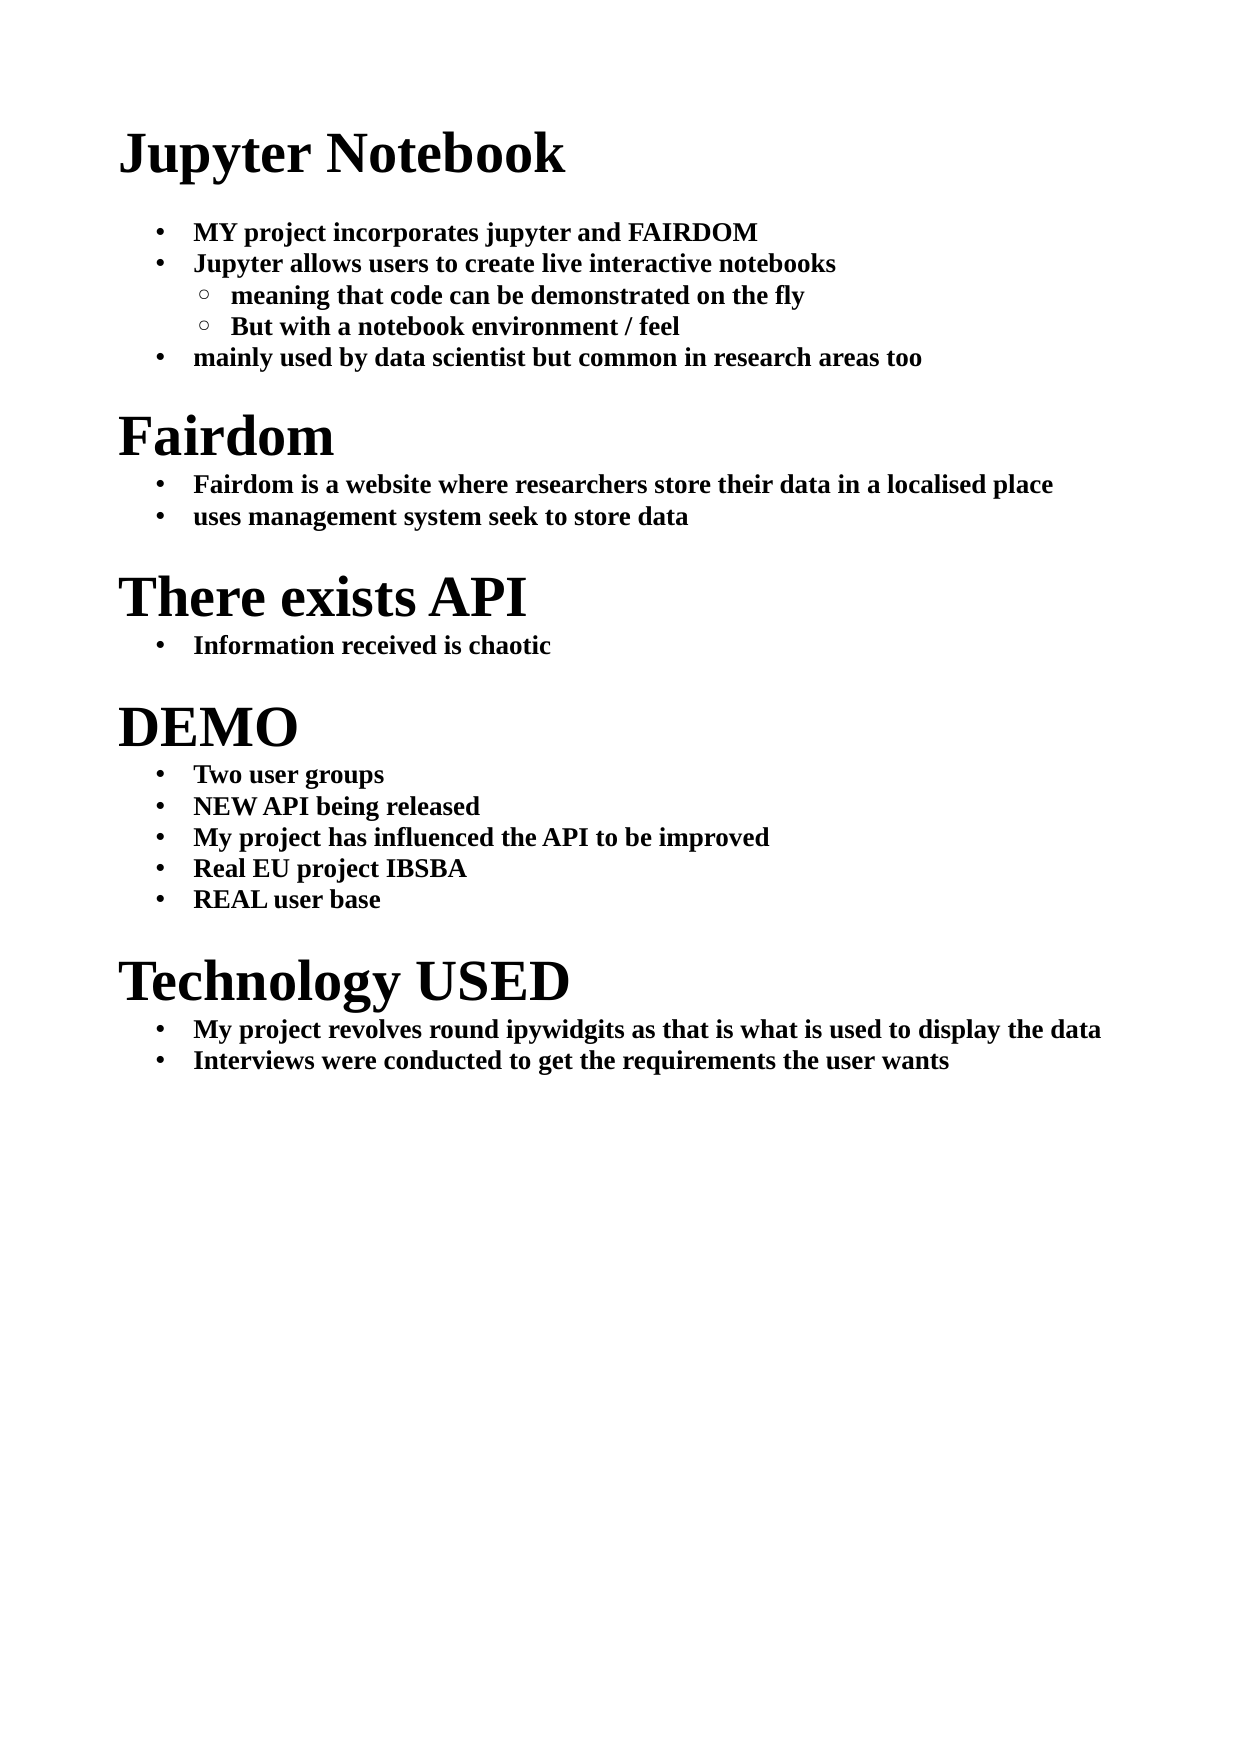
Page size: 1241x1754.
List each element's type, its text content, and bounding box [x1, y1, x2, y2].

text Fairdom [118, 401, 1122, 468]
list mainly used by data scientist but common in research areas too [156, 341, 1122, 373]
list Jupyter allows users to create live interactive notebooks [156, 248, 1122, 279]
text Technology USED [118, 946, 1122, 1013]
list REAL user base [156, 884, 1122, 915]
text Jupyter Notebook [118, 118, 1122, 185]
text DEMO [118, 692, 1122, 759]
list NEW API being released [156, 790, 1122, 821]
list Real EU project IBSBA [156, 852, 1122, 884]
list Two user groups [156, 759, 1122, 790]
list Interviews were conducted to get the requirements the user wants [156, 1044, 1122, 1076]
list My project revolves round ipywidgits as that is what is used to display the data [156, 1013, 1122, 1044]
list Information received is chaotic [156, 629, 1122, 660]
list But with a notebook environment / feel [193, 310, 1122, 341]
list Fairdom is a website where researchers store their data in a localised place [156, 468, 1122, 500]
list MY project incorporates jupyter and FAIRDOM [156, 216, 1122, 248]
list My project has influenced the API to be improved [156, 821, 1122, 852]
list meaning that code can be demonstrated on the fly [193, 279, 1122, 310]
list uses management system seek to store data [156, 500, 1122, 531]
text There exists API [118, 562, 1122, 629]
